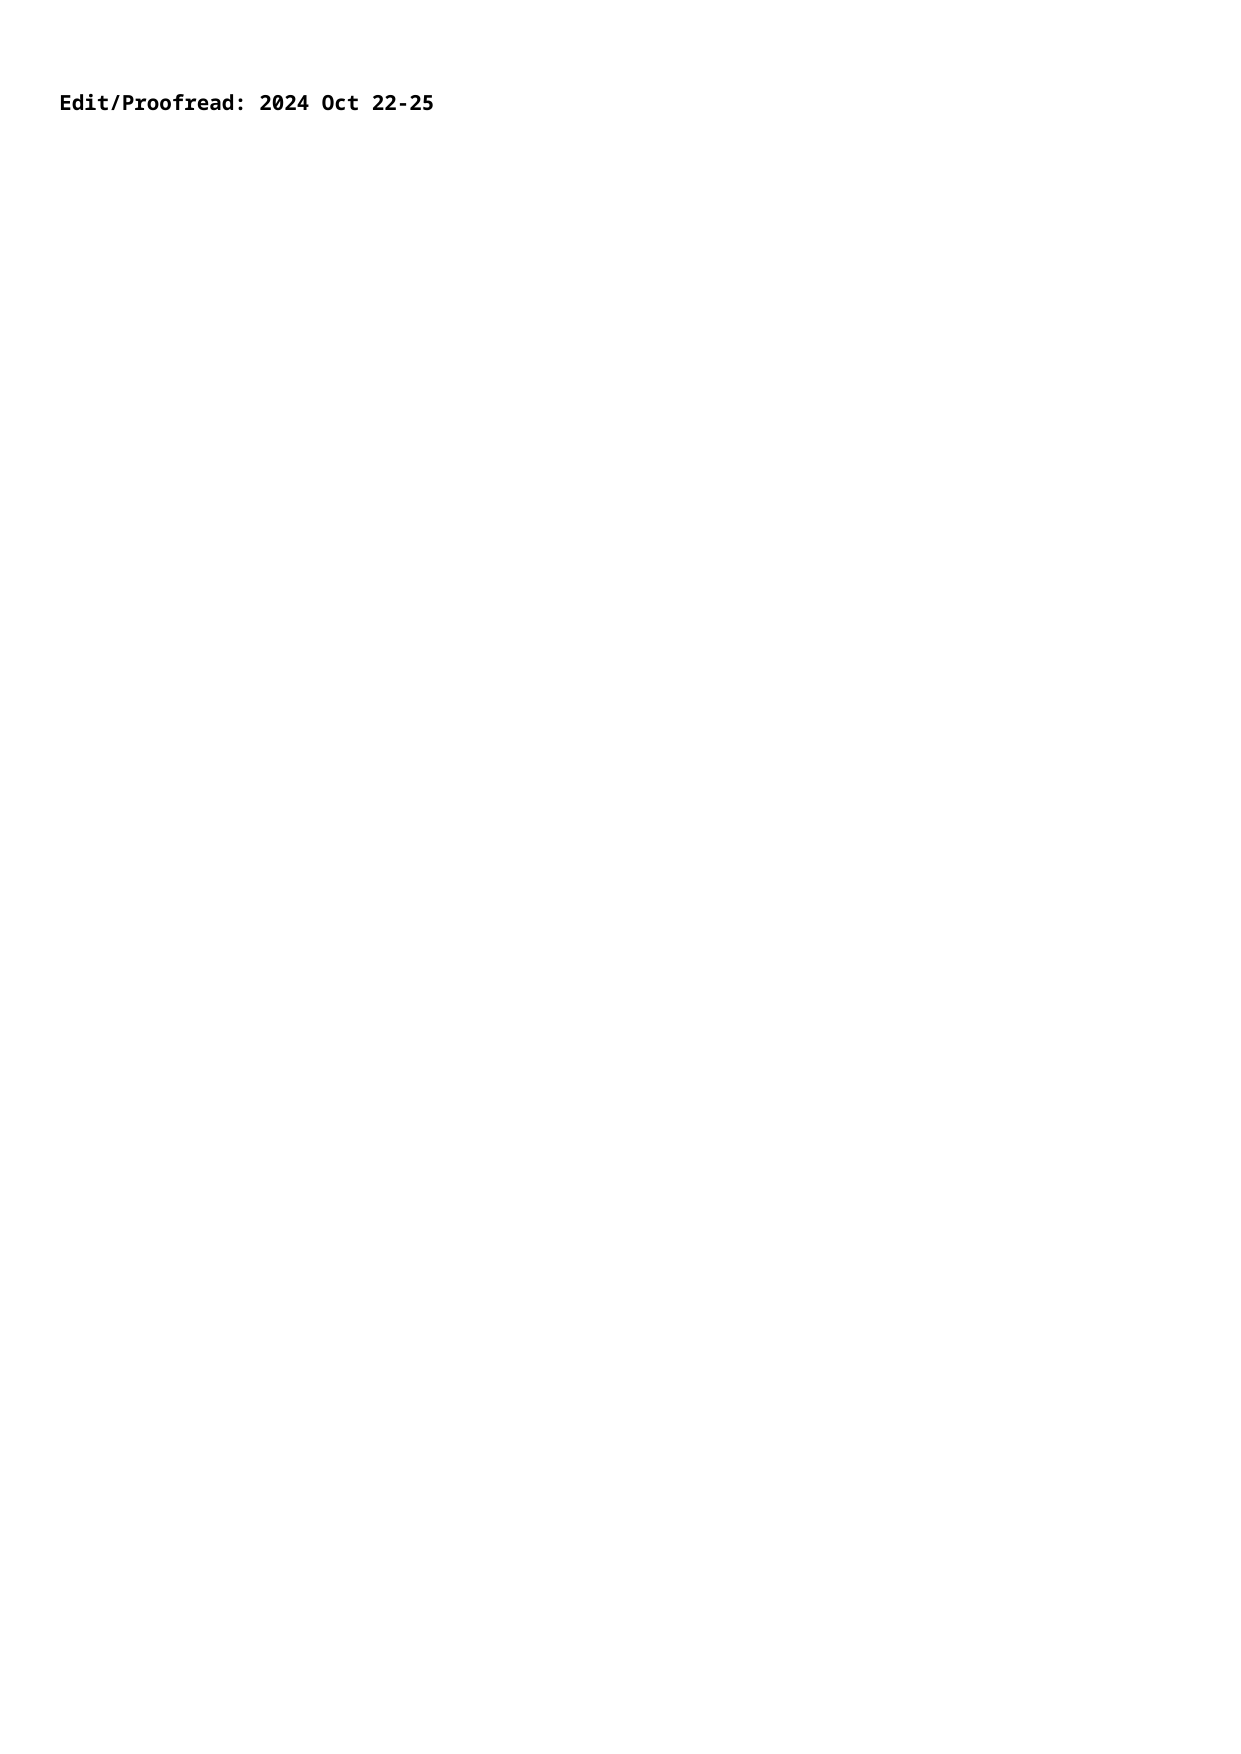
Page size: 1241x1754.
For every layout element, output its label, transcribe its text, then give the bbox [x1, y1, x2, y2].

text Edit/Proofread: 2024 Oct 22-25 [59, 88, 1181, 117]
